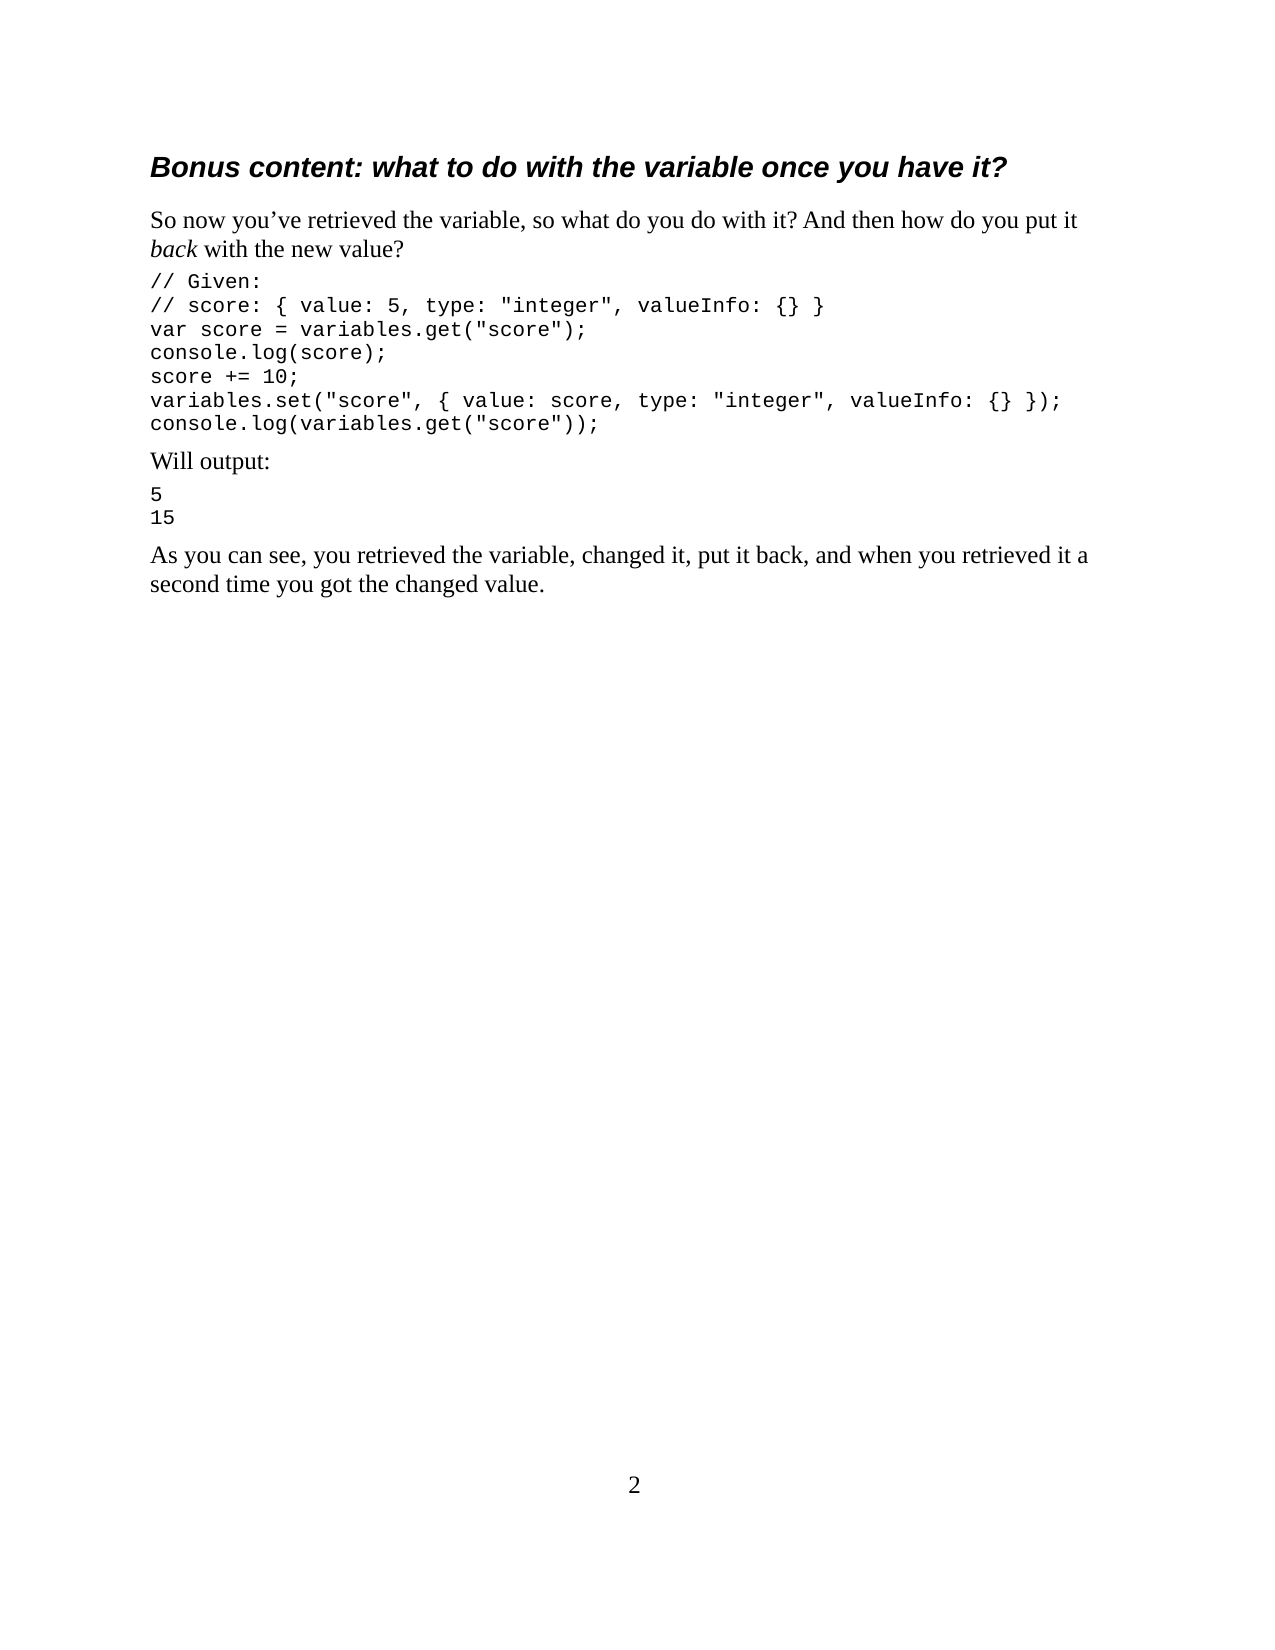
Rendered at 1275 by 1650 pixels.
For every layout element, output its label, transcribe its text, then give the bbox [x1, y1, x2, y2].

text // score: { value: 5, type: "integer", valueInfo: {} } [150, 295, 1125, 319]
text 5 [150, 484, 1125, 507]
text console.log(score); [150, 342, 1125, 366]
text So now you’ve retrieved the variable, so what do you do with it? And then how do you put it back with the new value? [150, 205, 1125, 262]
text As you can see, you retrieved the variable, changed it, put it back, and when you retrieved it a second time you got the changed value. [150, 540, 1125, 597]
text console.log(variables.get("score")); [150, 413, 1125, 437]
text 15 [150, 507, 1125, 531]
text // Given: [150, 271, 1125, 295]
subtitle Bonus content: what to do with the variable once you have it? [150, 150, 1125, 183]
text variables.set("score", { value: score, type: "integer", valueInfo: {} }); [150, 390, 1125, 413]
text var score = variables.get("score"); [150, 319, 1125, 342]
text Will output: [150, 446, 1125, 475]
text score += 10; [150, 366, 1125, 390]
